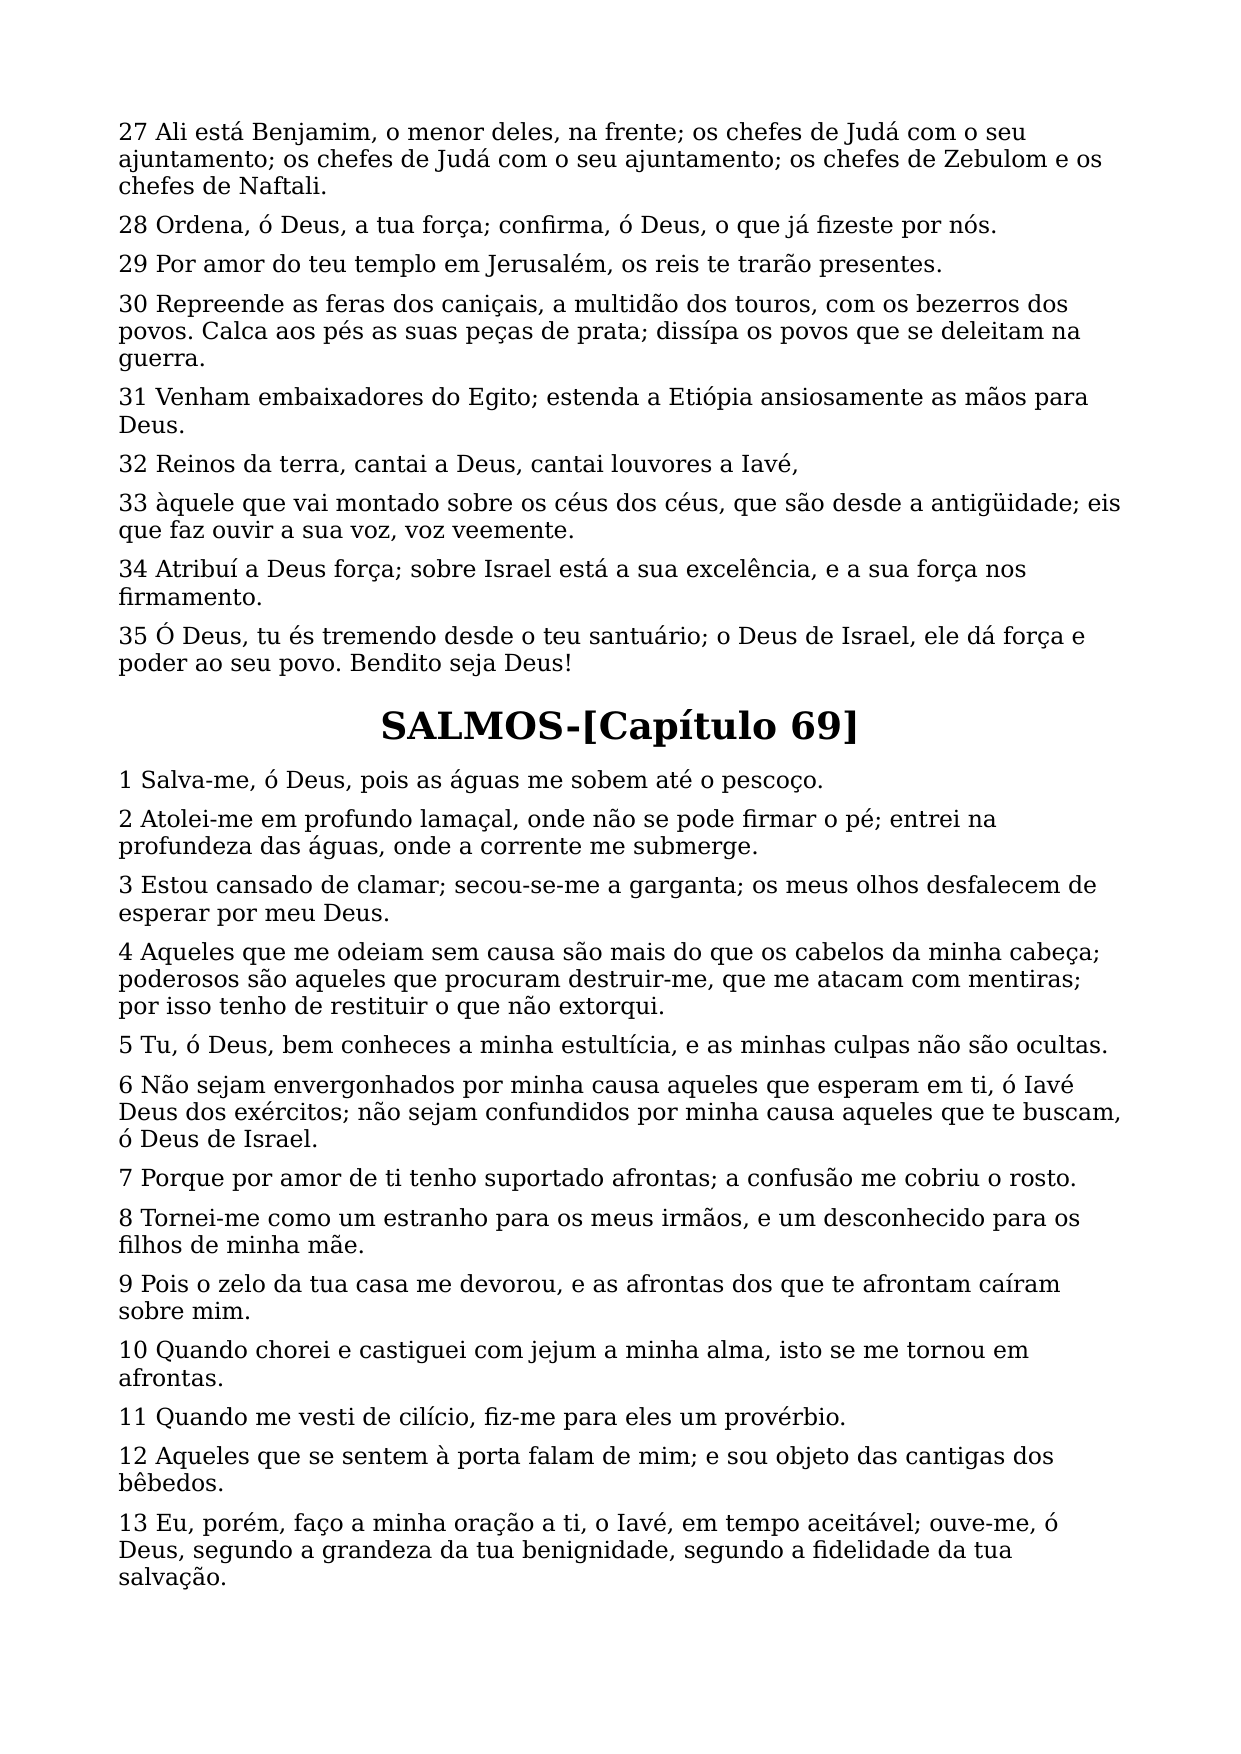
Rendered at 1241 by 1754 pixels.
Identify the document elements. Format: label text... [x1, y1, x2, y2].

text 35 Ó Deus, tu és tremendo desde o teu santuário; o Deus de Israel, ele dá força e poder ao seu povo. Bendito seja Deus! [118, 622, 1122, 677]
text 13 Eu, porém, faço a minha oração a ti, o Iavé, em tempo aceitável; ouve-me, ó Deus, segundo a grandeza da tua benignidade, segundo a fidelidade da tua salvação. [118, 1509, 1122, 1591]
text 34 Atribuí a Deus força; sobre Israel está a sua excelência, e a sua força nos firmamento. [118, 556, 1122, 611]
text 11 Quando me vesti de cilício, fiz-me para eles um provérbio. [118, 1404, 1122, 1431]
text 30 Repreende as feras dos caniçais, a multidão dos touros, com os bezerros dos povos. Calca aos pés as suas peças de prata; dissípa os povos que se deleitam na guerra. [118, 290, 1122, 372]
text 2 Atolei-me em profundo lamaçal, onde não se pode firmar o pé; entrei na profundeza das águas, onde a corrente me submerge. [118, 806, 1122, 860]
text 8 Tornei-me como um estranho para os meus irmãos, e um desconhecido para os filhos de minha mãe. [118, 1204, 1122, 1259]
text 29 Por amor do teu templo em Jerusalém, os reis te trarão presentes. [118, 251, 1122, 278]
text 12 Aqueles que se sentem à porta falam de mim; e sou objeto das cantigas dos bêbedos. [118, 1443, 1122, 1497]
text 10 Quando chorei e castiguei com jejum a minha alma, isto se me tornou em afrontas. [118, 1337, 1122, 1392]
text 7 Porque por amor de ti tenho suportado afrontas; a confusão me cobriu o rosto. [118, 1165, 1122, 1192]
text 3 Estou cansado de clamar; secou-se-me a garganta; os meus olhos desfalecem de esperar por meu Deus. [118, 872, 1122, 927]
text 9 Pois o zelo da tua casa me devorou, e as afrontas dos que te afrontam caíram sobre mim. [118, 1271, 1122, 1325]
text 5 Tu, ó Deus, bem conheces a minha estultícia, e as minhas culpas não são ocultas. [118, 1032, 1122, 1059]
text 1 Salva-me, ó Deus, pois as águas me sobem até o pescoço. [118, 766, 1122, 794]
text 4 Aqueles que me odeiam sem causa são mais do que os cabelos da minha cabeça; poderosos são aqueles que procuram destruir-me, que me atacam com mentiras; por isso tenho de restituir o que não extorqui. [118, 938, 1122, 1020]
text 31 Venham embaixadores do Egito; estenda a Etiópia ansiosamente as mãos para Deus. [118, 384, 1122, 438]
text 28 Ordena, ó Deus, a tua força; confirma, ó Deus, o que já fizeste por nós. [118, 212, 1122, 239]
text 33 àquele que vai montado sobre os céus dos céus, que são desde a antigüidade; eis que faz ouvir a sua voz, voz veemente. [118, 489, 1122, 544]
text 27 Ali está Benjamim, o menor deles, na frente; os chefes de Judá com o seu ajuntamento; os chefes de Judá com o seu ajuntamento; os chefes de Zebulom e os chefes de Naftali. [118, 118, 1122, 200]
text 32 Reinos da terra, cantai a Deus, cantai louvores a Iavé, [118, 450, 1122, 478]
text 6 Não sejam envergonhados por minha causa aqueles que esperam em ti, ó Iavé Deus dos exércitos; não sejam confundidos por minha causa aqueles que te buscam, ó Deus de Israel. [118, 1071, 1122, 1153]
subtitle SALMOS-[Capítulo 69] [118, 704, 1122, 748]
